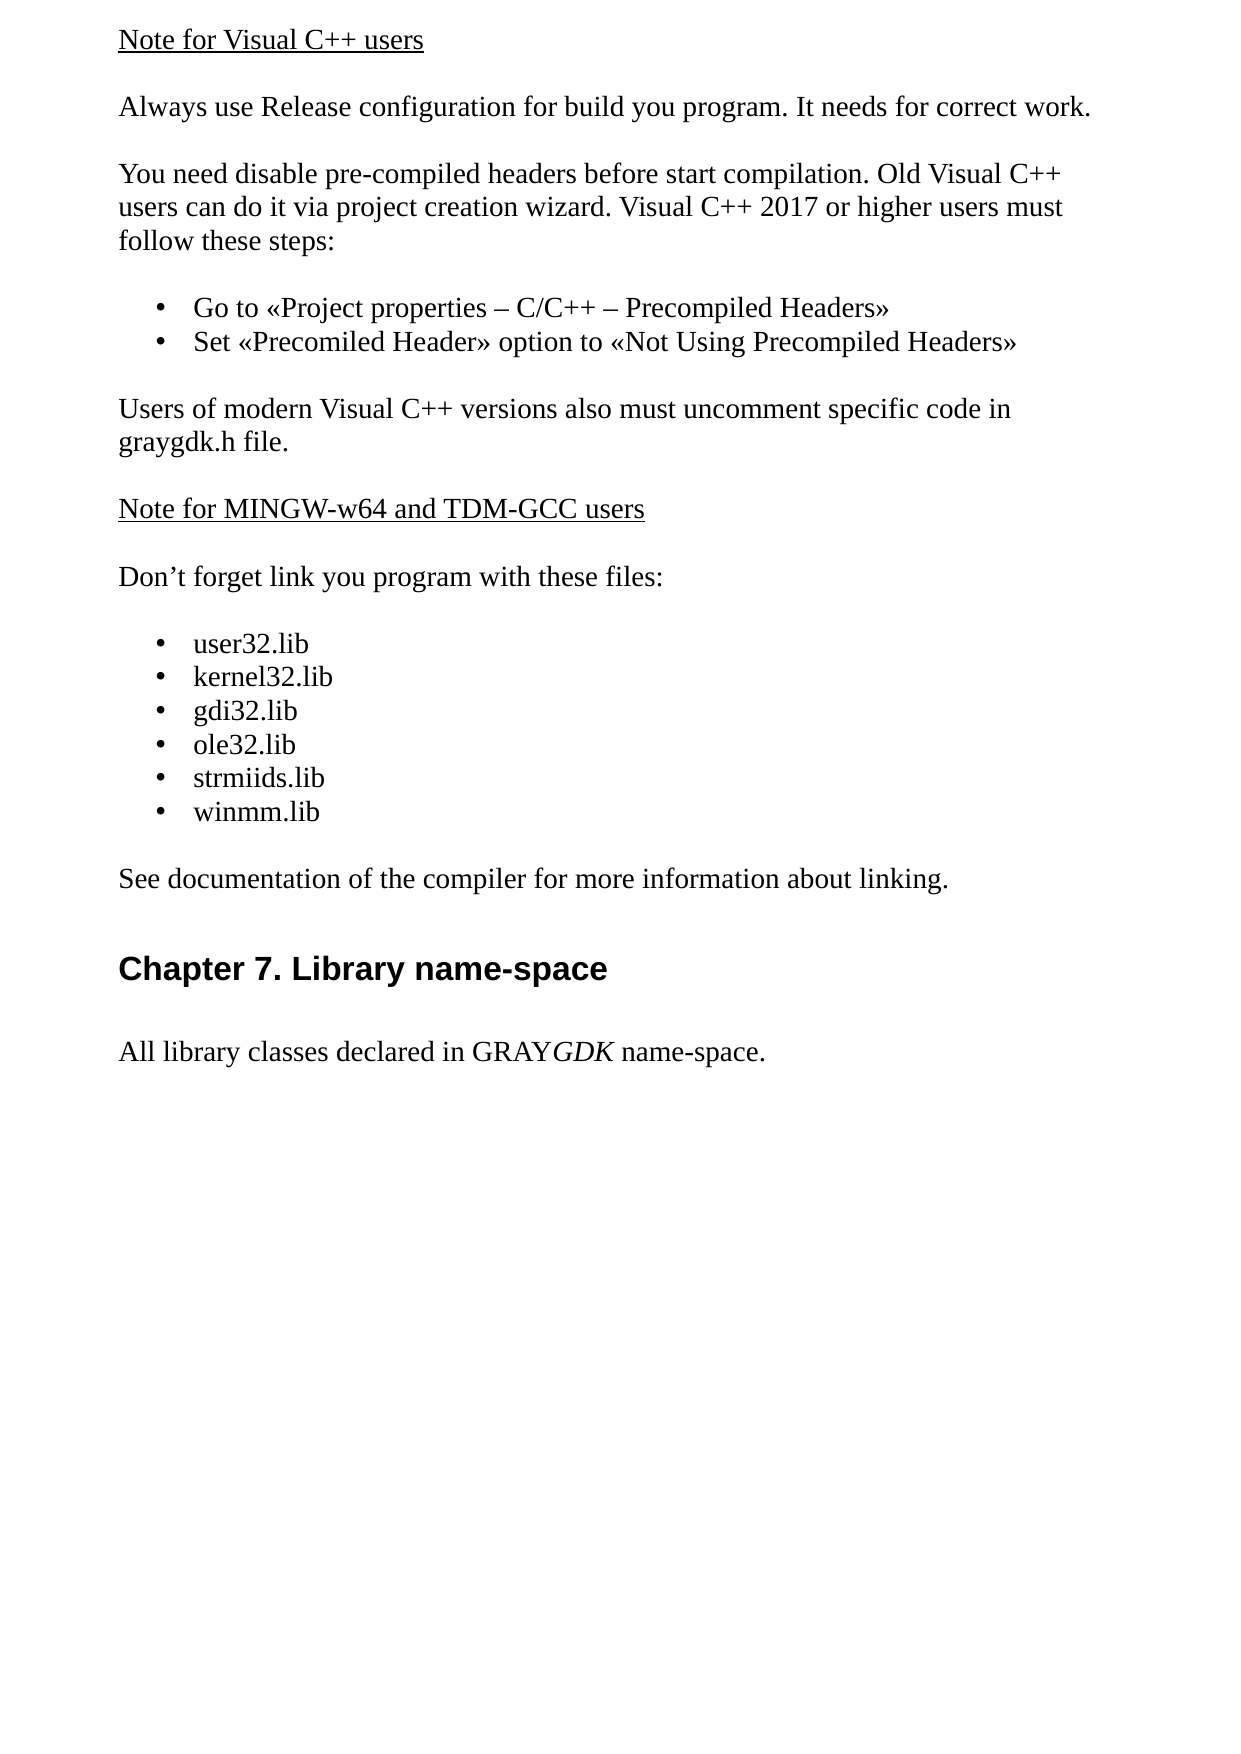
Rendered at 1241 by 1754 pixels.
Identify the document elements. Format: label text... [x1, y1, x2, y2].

subtitle Chapter 7. Library name-space [118, 949, 1122, 988]
text Note for MINGW-w64 and TDM-GCC users [118, 492, 1122, 525]
text You need disable pre-compiled headers before start compilation. Old Visual C++ users can do it via project creation wizard. Visual C++ 2017 or higher users must follow these steps: [118, 156, 1122, 257]
text All library classes declared in GRAYGDK name-space. [118, 1034, 1122, 1067]
list Go to «Project properties – C/C++ – Precompiled Headers» [156, 290, 1122, 324]
list ole32.lib [156, 727, 1122, 760]
list Set «Precomiled Header» option to «Not Using Precompiled Headers» [156, 324, 1122, 357]
text Users of modern Visual C++ versions also must uncomment specific code in graygdk.h file. [118, 391, 1122, 458]
list user32.lib [156, 626, 1122, 659]
text Always use Release configuration for build you program. It needs for correct work. [118, 89, 1122, 122]
text Don’t forget link you program with these files: [118, 559, 1122, 592]
list kernel32.lib [156, 659, 1122, 693]
list strmiids.lib [156, 760, 1122, 794]
text See documentation of the compiler for more information about linking. [118, 861, 1122, 895]
text Note for Visual C++ users [118, 22, 1122, 55]
list winmm.lib [156, 794, 1122, 828]
list gdi32.lib [156, 693, 1122, 727]
